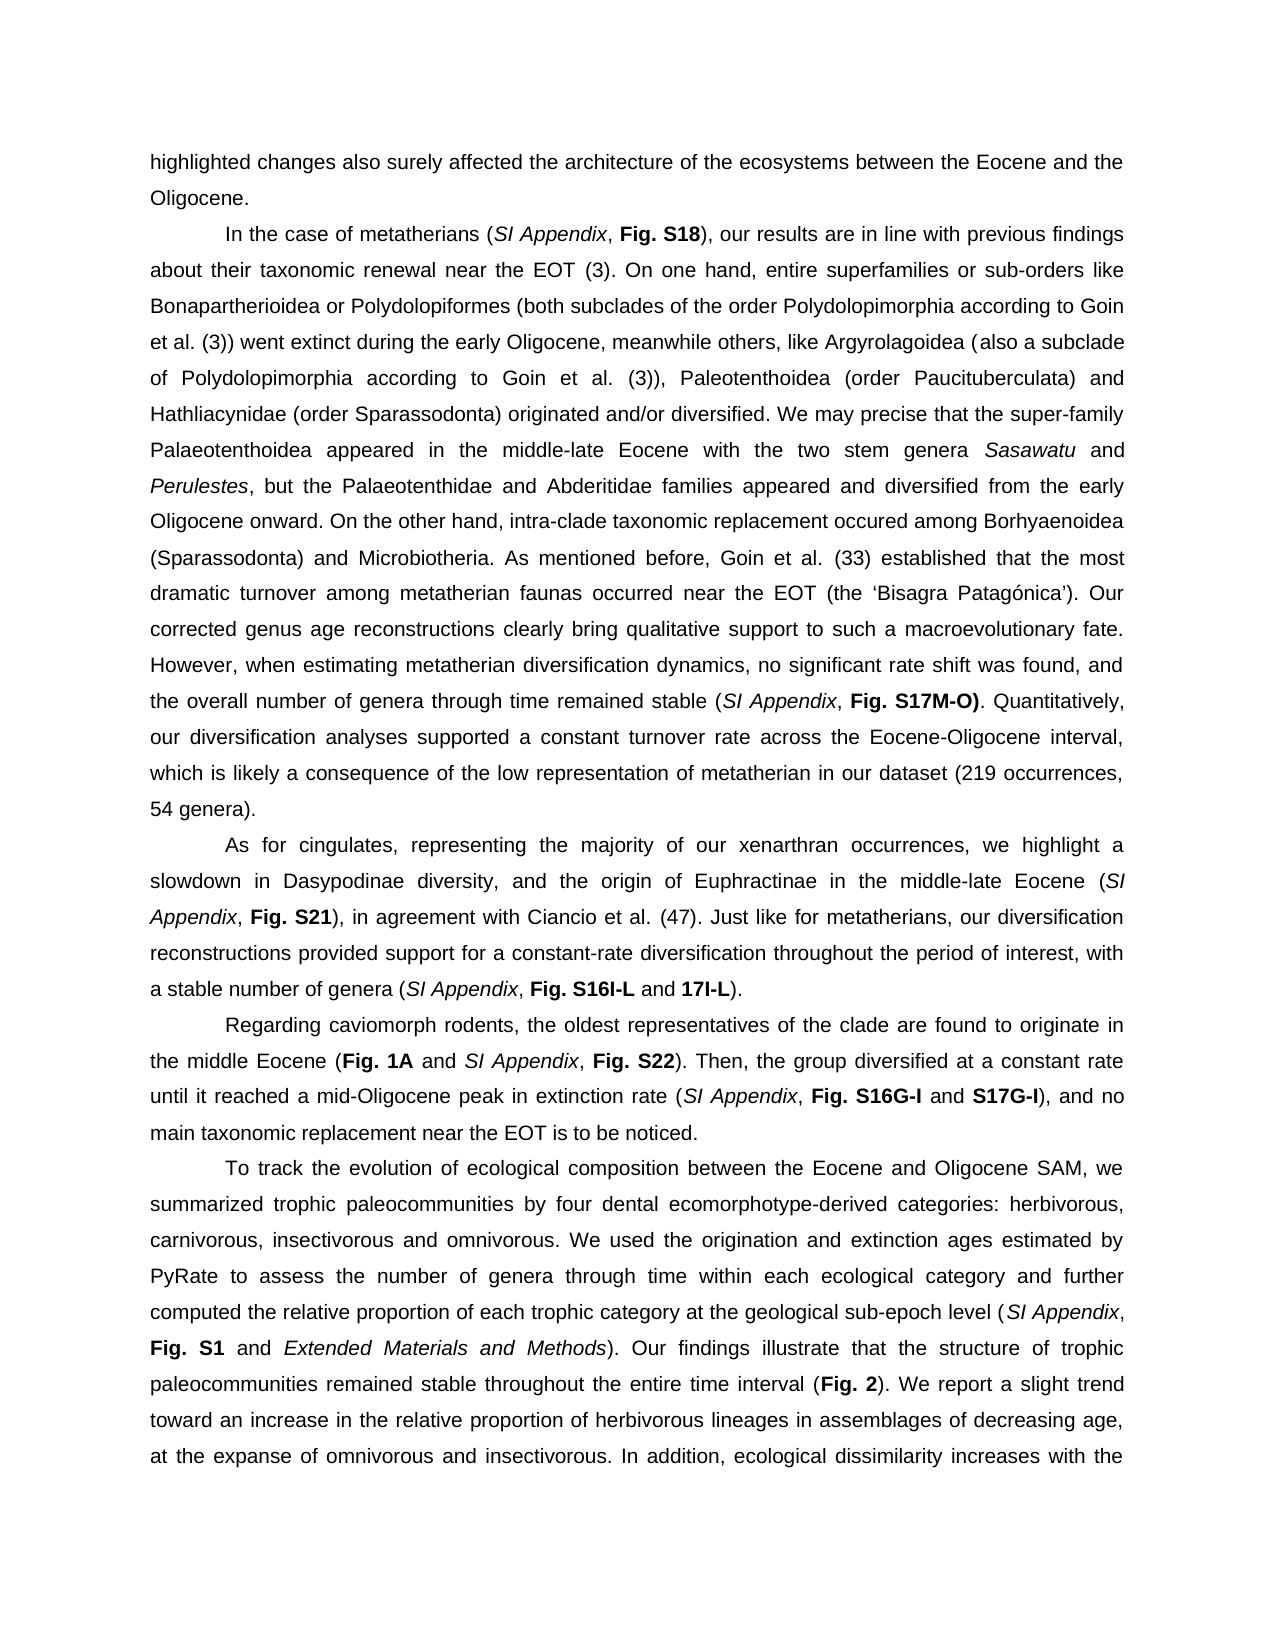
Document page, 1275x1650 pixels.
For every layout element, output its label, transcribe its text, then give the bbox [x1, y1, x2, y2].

text As for cingulates, representing the majority of our xenarthran occurrences, we highlight a slowdown in Dasypodinae diversity, and the origin of Euphractinae in the middle-late Eocene (SI Appendix, Fig. S21), in agreement with Ciancio et al. (47). Just like for metatherians, our diversification reconstructions provided support for a constant-rate diversification throughout the period of interest, with a stable number of genera (SI Appendix, Fig. S16I-L and 17I-L). [150, 833, 1125, 1001]
text Regarding caviomorph rodents, the oldest representatives of the clade are found to originate in the middle Eocene (Fig. 1A and SI Appendix, Fig. S22). Then, the group diversified at a constant rate until it reached a mid-Oligocene peak in extinction rate (SI Appendix, Fig. S16G-I and S17G-I), and no main taxonomic replacement near the EOT is to be noticed. [150, 1012, 1125, 1144]
text To track the evolution of ecological composition between the Eocene and Oligocene SAM, we summarized trophic paleocommunities by four dental ecomorphotype-derived categories: herbivorous, carnivorous, insectivorous and omnivorous. We used the origination and extinction ages estimated by PyRate to assess the number of genera through time within each ecological category and further computed the relative proportion of each trophic category at the geological sub-epoch level (SI Appendix, Fig. S1 and Extended Materials and Methods). Our findings illustrate that the structure of trophic paleocommunities remained stable throughout the entire time interval (Fig. 2). We report a slight trend toward an increase in the relative proportion of herbivorous lineages in assemblages of decreasing age, at the expanse of omnivorous and insectivorous. In addition, ecological dissimilarity increases with the [150, 1156, 1125, 1468]
text In the case of metatherians (SI Appendix, Fig. S18), our results are in line with previous findings about their taxonomic renewal near the EOT (3). On one hand, entire superfamilies or sub-orders like Bonapartherioidea or Polydolopiformes (both subclades of the order Polydolopimorphia according to Goin et al. (3)) went extinct during the early Oligocene, meanwhile others, like Argyrolagoidea (also a subclade of Polydolopimorphia according to Goin et al. (3)), Paleotenthoidea (order Paucituberculata) and Hathliacynidae (order Sparassodonta) originated and/or diversified. We may precise that the super-family Palaeotenthoidea appeared in the middle-late Eocene with the two stem genera Sasawatu and Perulestes, but the Palaeotenthidae and Abderitidae families appeared and diversified from the early Oligocene onward. On the other hand, intra-clade taxonomic replacement occured among Borhyaenoidea (Sparassodonta) and Microbiotheria. As mentioned before, Goin et al. (33) established that the most dramatic turnover among metatherian faunas occurred near the EOT (the ‘Bisagra Patagónica’). Our corrected genus age reconstructions clearly bring qualitative support to such a macroevolutionary fate. However, when estimating metatherian diversification dynamics, no significant rate shift was found, and the overall number of genera through time remained stable (SI Appendix, Fig. S17M-O). Quantitatively, our diversification analyses supported a constant turnover rate across the Eocene-Oligocene interval, which is likely a consequence of the low representation of metatherian in our dataset (219 occurrences, 54 genera). [150, 222, 1125, 821]
text highlighted changes also surely affected the architecture of the ecosystems between the Eocene and the Oligocene. [150, 150, 1125, 210]
